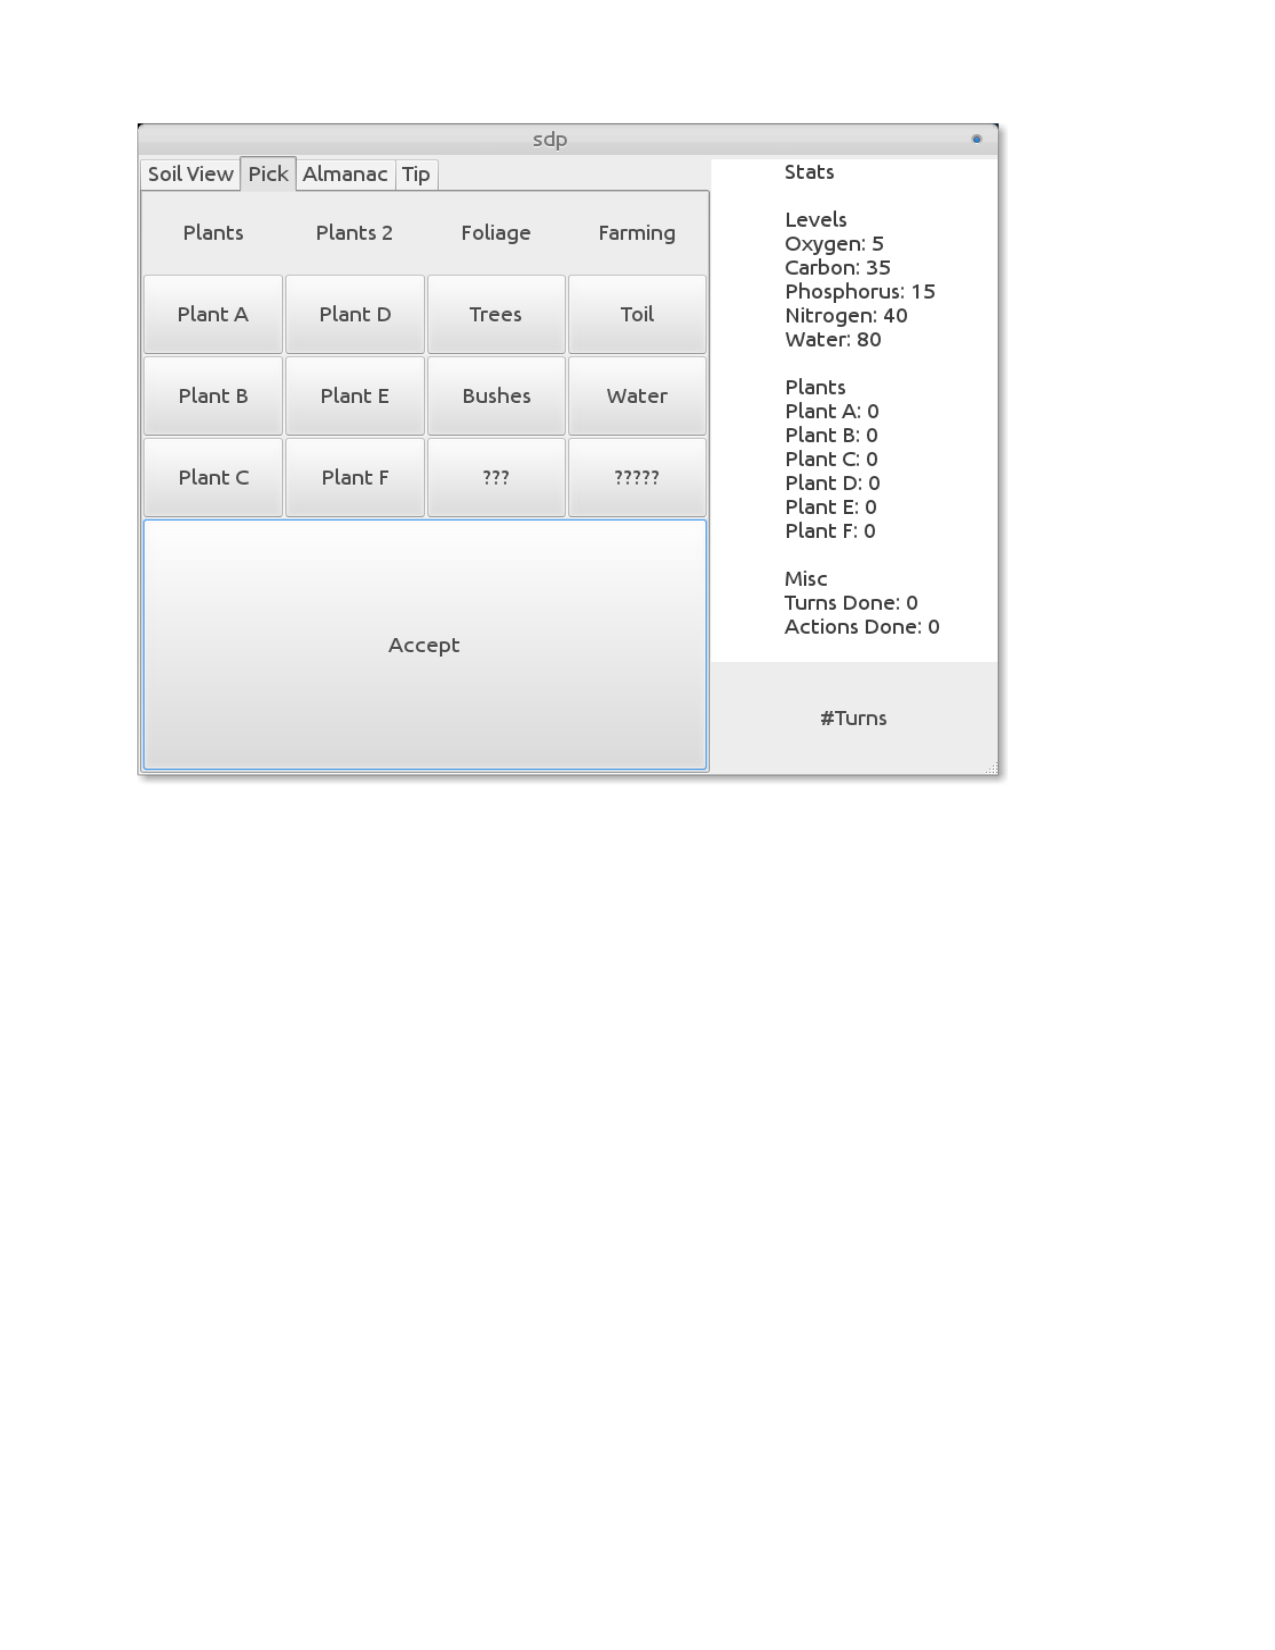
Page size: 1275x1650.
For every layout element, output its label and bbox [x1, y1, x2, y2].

picture [132, 118, 1009, 785]
